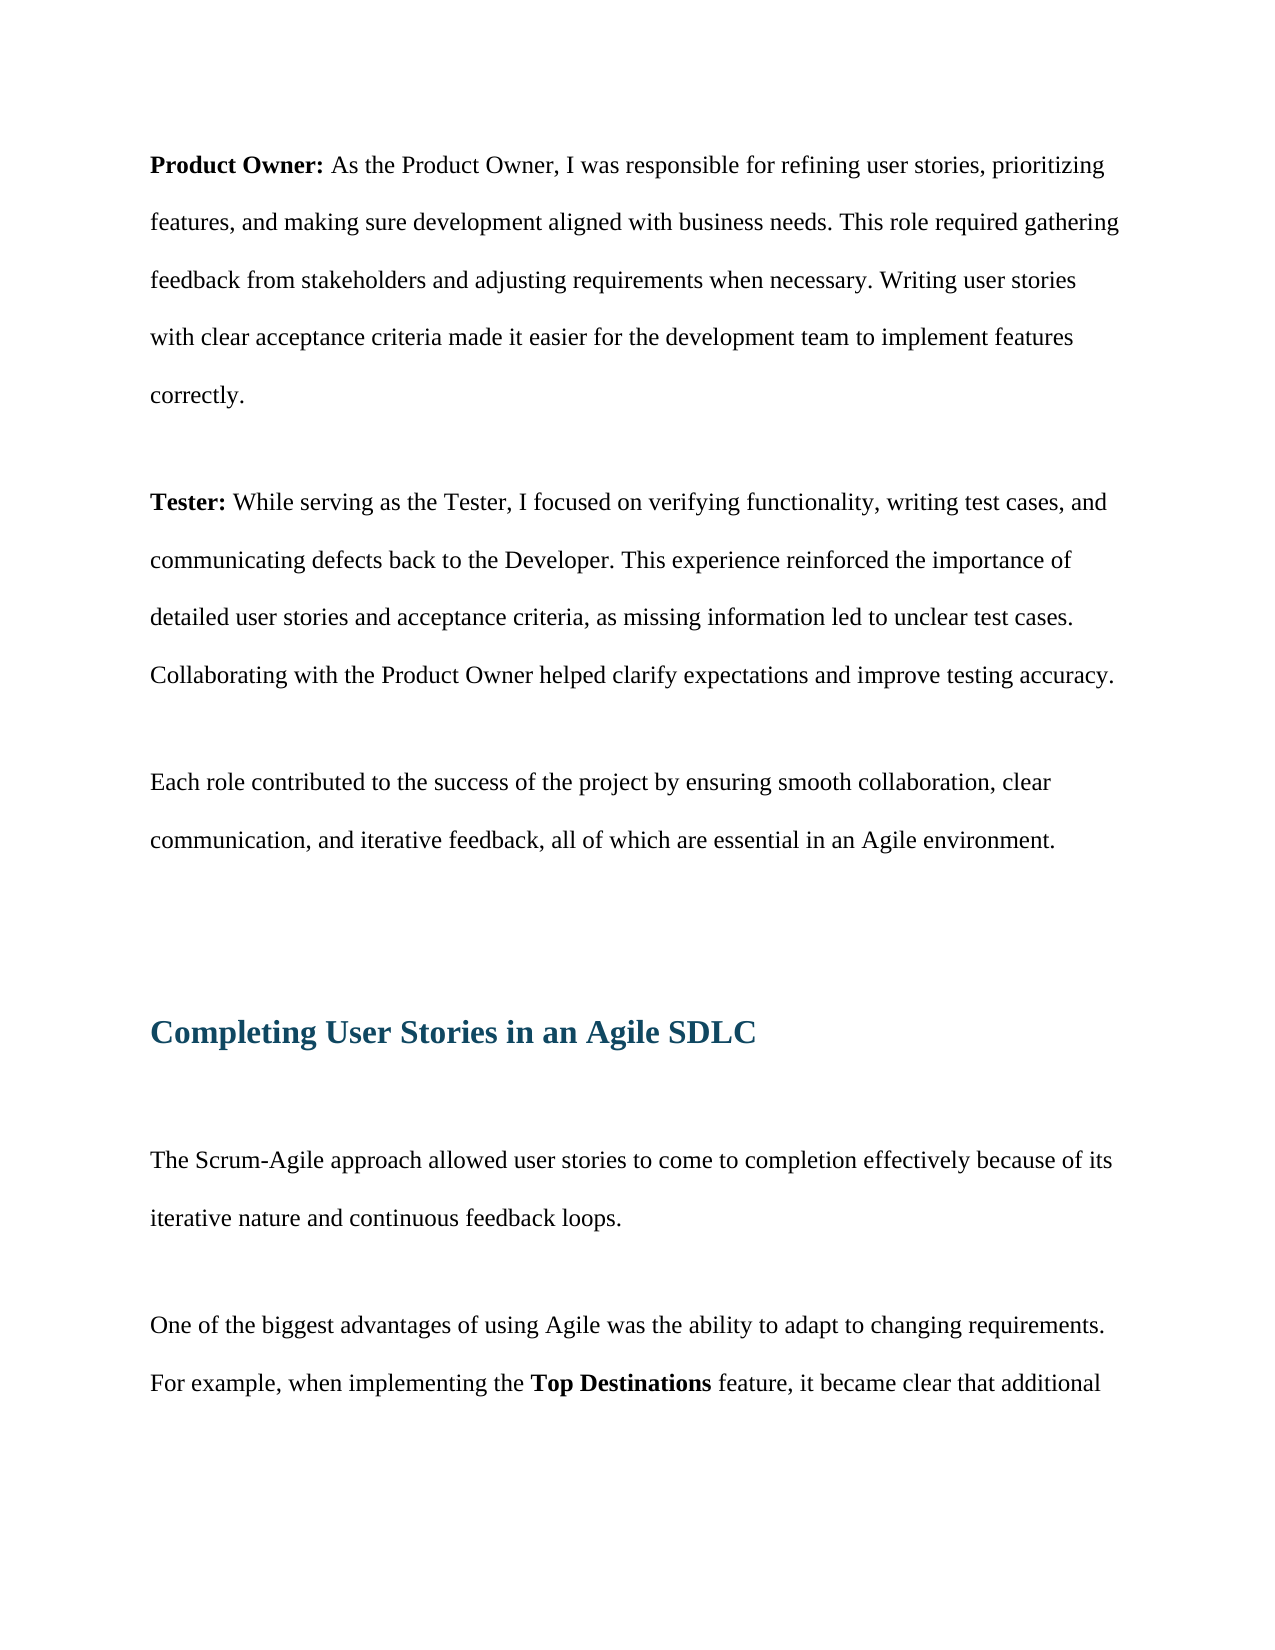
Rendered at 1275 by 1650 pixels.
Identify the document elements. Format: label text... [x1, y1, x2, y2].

text The Scrum-Agile approach allowed user stories to come to completion effectively because of its iterative nature and continuous feedback loops. [150, 1146, 1125, 1232]
subtitle Completing User Stories in an Agile SDLC [150, 1013, 1125, 1051]
text Tester: While serving as the Tester, I focused on verifying functionality, writing test cases, and communicating defects back to the Developer. This experience reinforced the importance of detailed user stories and acceptance criteria, as missing information led to unclear test cases. Collaborating with the Product Owner helped clarify expectations and improve testing accuracy. [150, 487, 1125, 689]
text Each role contributed to the success of the project by ensuring smooth collaboration, clear communication, and iterative feedback, all of which are essential in an Agile environment. [150, 767, 1125, 854]
text Product Owner: As the Product Owner, I was responsible for refining user stories, prioritizing features, and making sure development aligned with business needs. This role required gathering feedback from stakeholders and adjusting requirements when necessary. Writing user stories with clear acceptance criteria made it easier for the development team to implement features correctly. [150, 150, 1125, 409]
text One of the biggest advantages of using Agile was the ability to adapt to changing requirements. For example, when implementing the Top Destinations feature, it became clear that additional [150, 1311, 1125, 1397]
